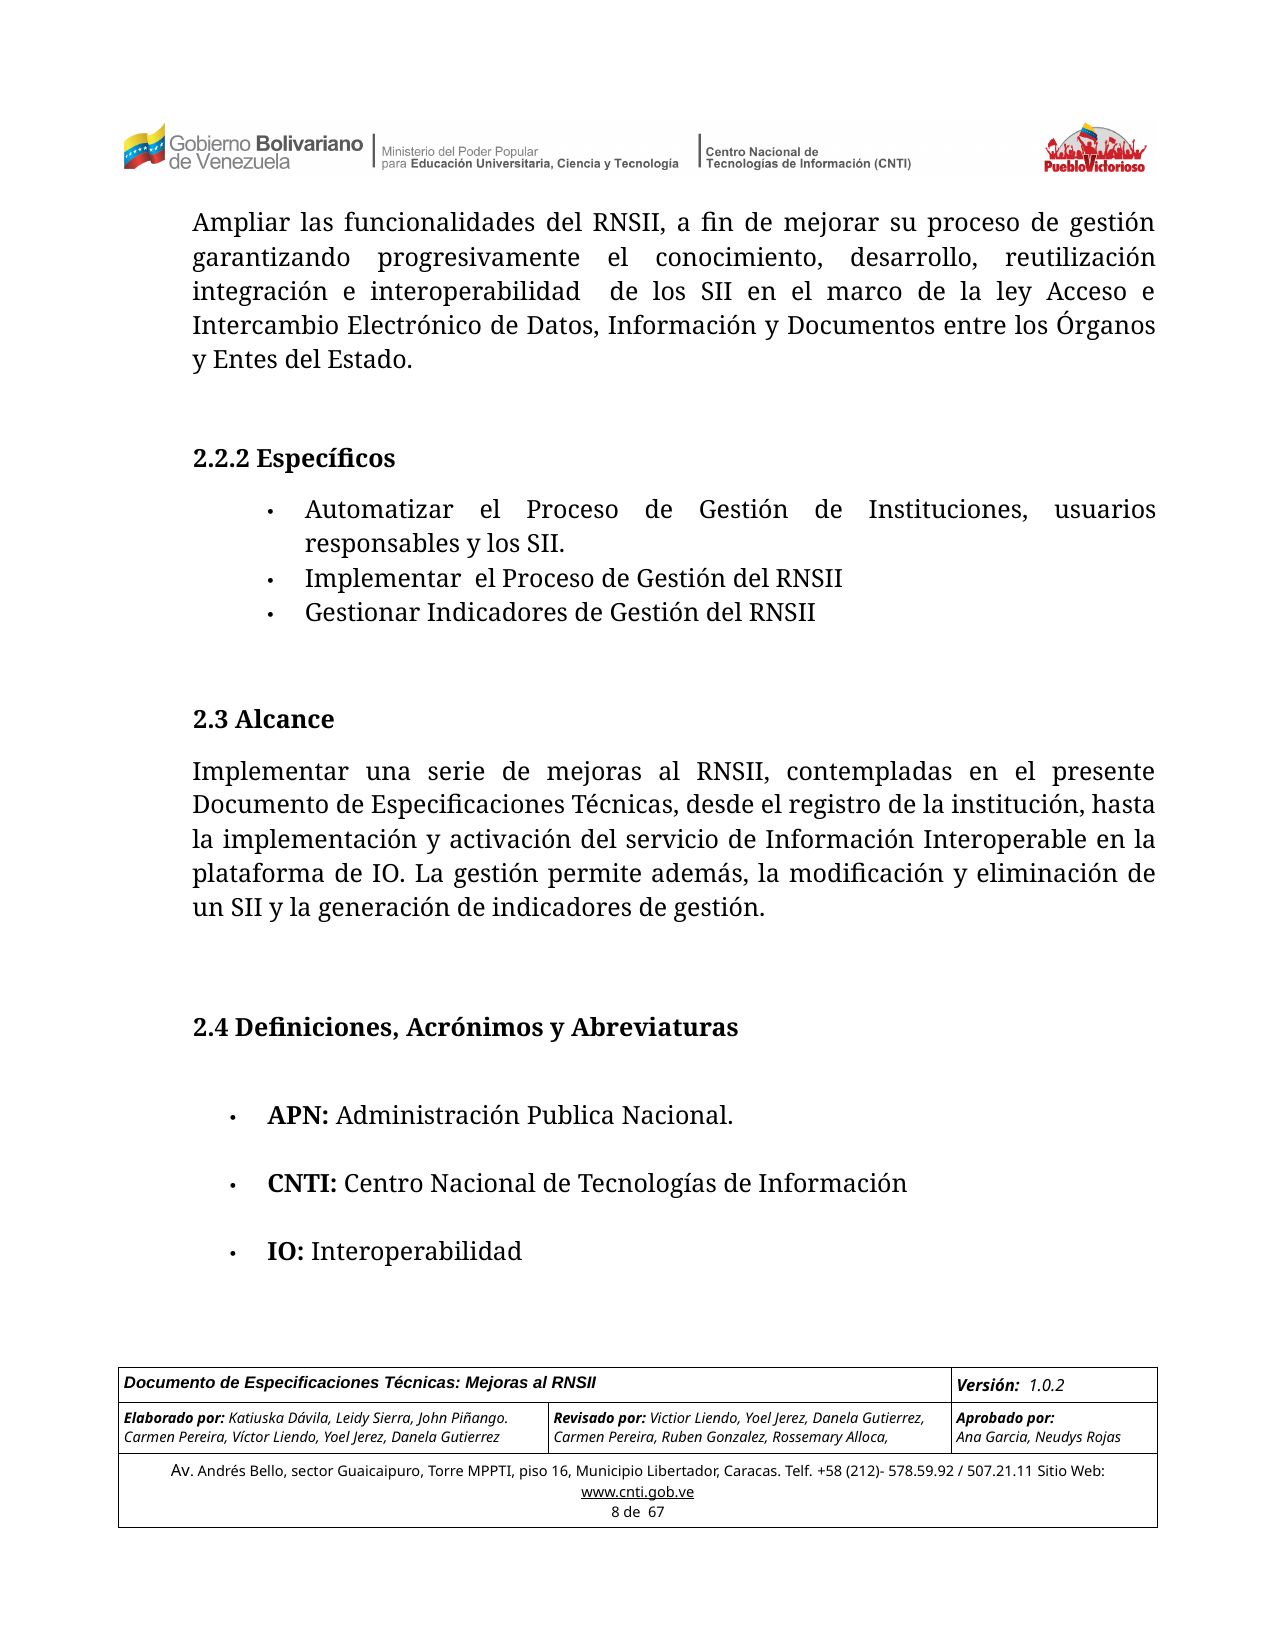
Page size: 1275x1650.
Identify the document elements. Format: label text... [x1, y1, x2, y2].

subtitle Gestionar Indicadores de Gestión del RNSII [267, 594, 1157, 628]
list CNTI: Centro Nacional de Tecnologías de Información [229, 1166, 1157, 1200]
subtitle Automatizar el Proceso de Gestión de Instituciones, usuarios responsables y los SII. [267, 492, 1157, 560]
list APN: Administración Publica Nacional. [229, 1098, 1157, 1132]
subtitle 2.4 Definiciones, Acrónimos y Abreviaturas [179, 1010, 1157, 1044]
subtitle Implementar el Proceso de Gestión del RNSII [267, 560, 1157, 594]
picture [118, 118, 1157, 176]
list Implementar una serie de mejoras al RNSII, contempladas en el presente Documento de Especificaciones Técnicas, desde el registro de la institución, hasta la implementación y activación del servicio de Información Interoperable en la plataforma de IO. La gestión permite además, la modificación y eliminación de un SII y la generación de indicadores de gestión. [192, 753, 1157, 923]
subtitle 2.3 Alcance [179, 702, 1157, 736]
subtitle Ampliar las funcionalidades del RNSII, a fin de mejorar su proceso de gestión garantizando progresivamente el conocimiento, desarrollo, reutilización integración e interoperabilidad de los SII en el marco de la ley Acceso e Intercambio Electrónico de Datos, Información y Documentos entre los Órganos y Entes del Estado. [154, 205, 1157, 375]
list IO: Interoperabilidad [229, 1234, 1157, 1268]
subtitle 2.2.2 Específicos [179, 441, 1157, 475]
